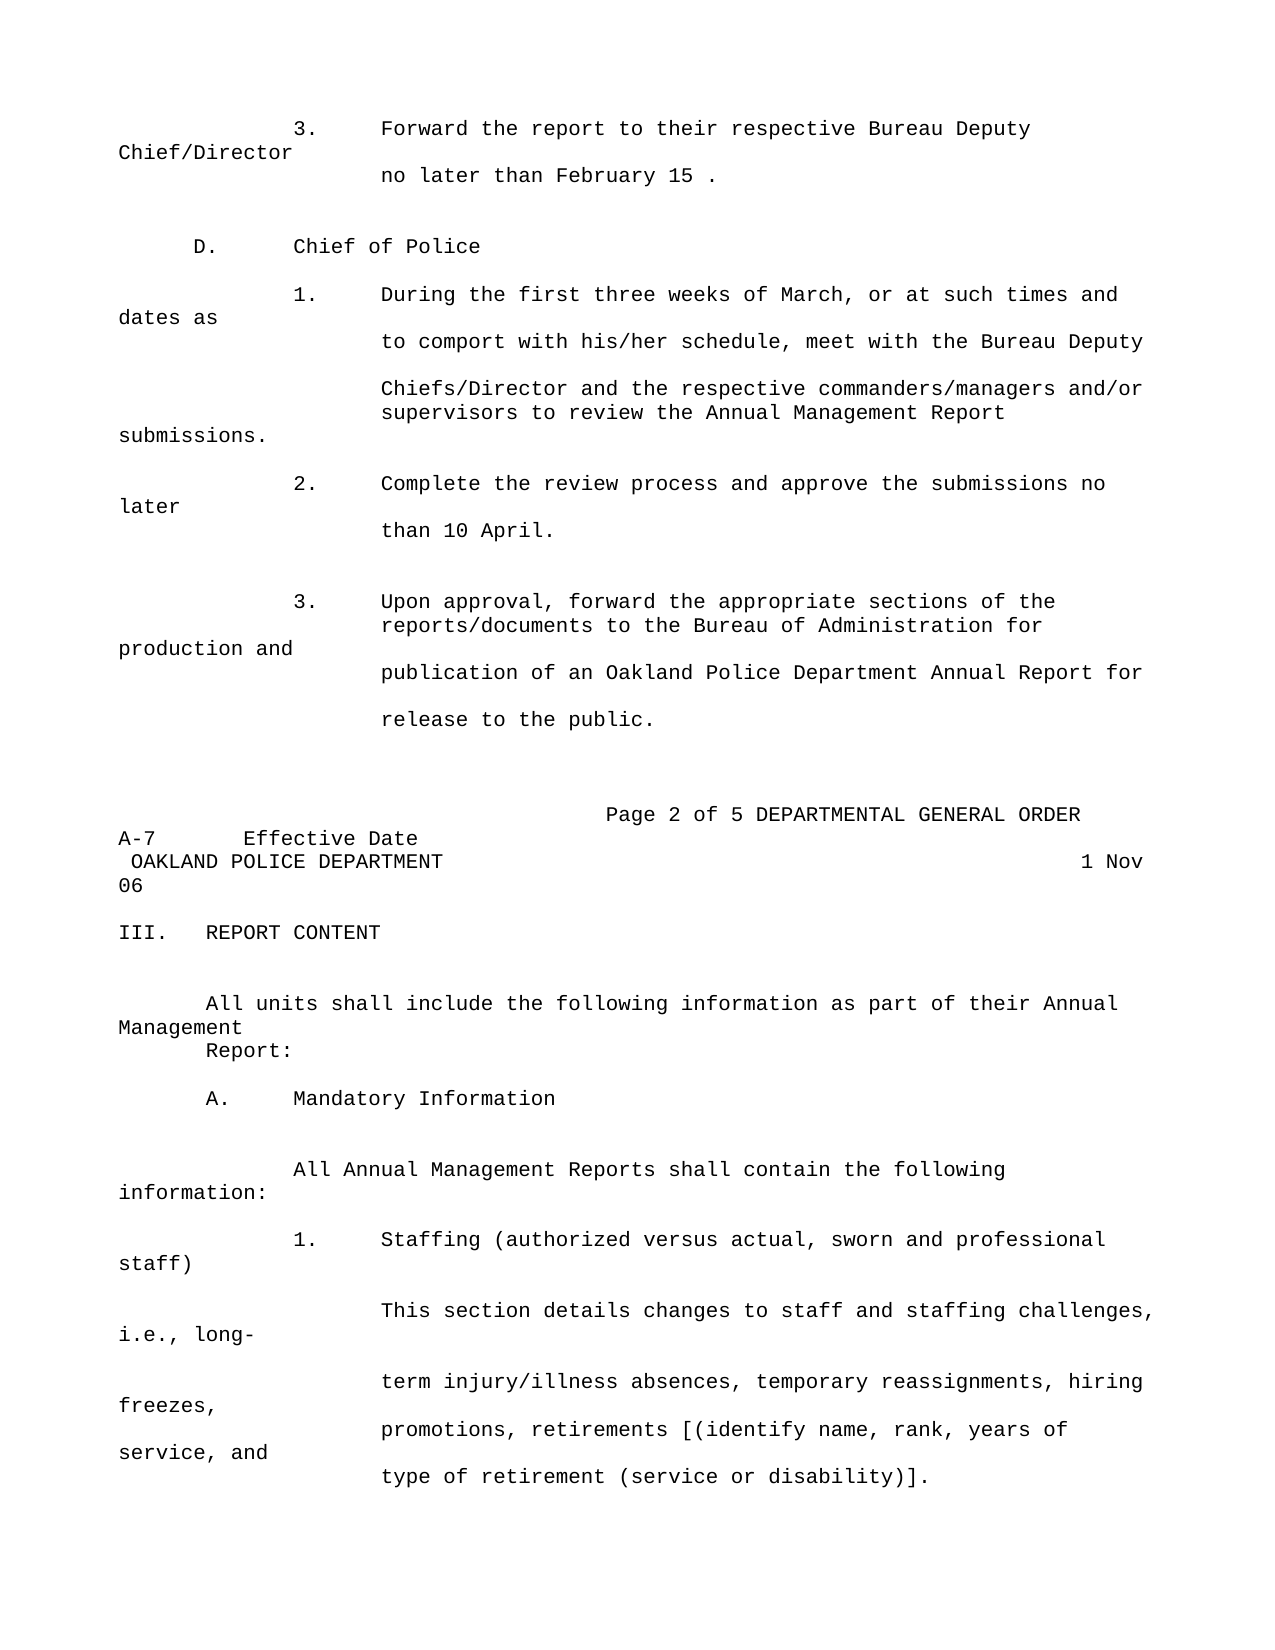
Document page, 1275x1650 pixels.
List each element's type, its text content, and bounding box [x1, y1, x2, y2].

text release to the public. [118, 709, 1157, 733]
text publication of an Oakland Police Department Annual Report for [118, 662, 1157, 686]
text 3. Upon approval, forward the appropriate sections of the [118, 591, 1157, 615]
text 2. Complete the review process and approve the submissions no later [118, 473, 1157, 520]
text 1. Staffing (authorized versus actual, sworn and professional staff) [118, 1229, 1157, 1277]
text promotions, retirements [(identify name, rank, years of service, and [118, 1419, 1157, 1466]
text to comport with his/her schedule, meet with the Bureau Deputy [118, 331, 1157, 354]
text 1. During the first three weeks of March, or at such times and dates as [118, 284, 1157, 331]
text supervisors to review the Annual Management Report submissions. [118, 402, 1157, 449]
text All units shall include the following information as part of their Annual Management [118, 993, 1157, 1040]
text reports/documents to the Bureau of Administration for production and [118, 615, 1157, 662]
text than 10 April. [118, 520, 1157, 544]
text OAKLAND POLICE DEPARTMENT 1 Nov 06 [118, 851, 1157, 898]
text 3. Forward the report to their respective Bureau Deputy Chief/Director [118, 118, 1157, 165]
text All Annual Management Reports shall contain the following information: [118, 1158, 1157, 1206]
text term injury/illness absences, temporary reassignments, hiring freezes, [118, 1371, 1157, 1419]
text This section details changes to staff and staffing challenges, i.e., long- [118, 1300, 1157, 1348]
text no later than February 15 . [118, 165, 1157, 189]
text D. Chief of Police [118, 236, 1157, 260]
text Page 2 of 5 DEPARTMENTAL GENERAL ORDER A-7 Effective Date [118, 804, 1157, 851]
text III. REPORT CONTENT [118, 922, 1157, 946]
text type of retirement (service or disability)]. [118, 1466, 1157, 1489]
text Chiefs/Director and the respective commanders/managers and/or [118, 378, 1157, 402]
text Report: [118, 1040, 1157, 1064]
text A. Mandatory Information [118, 1088, 1157, 1111]
